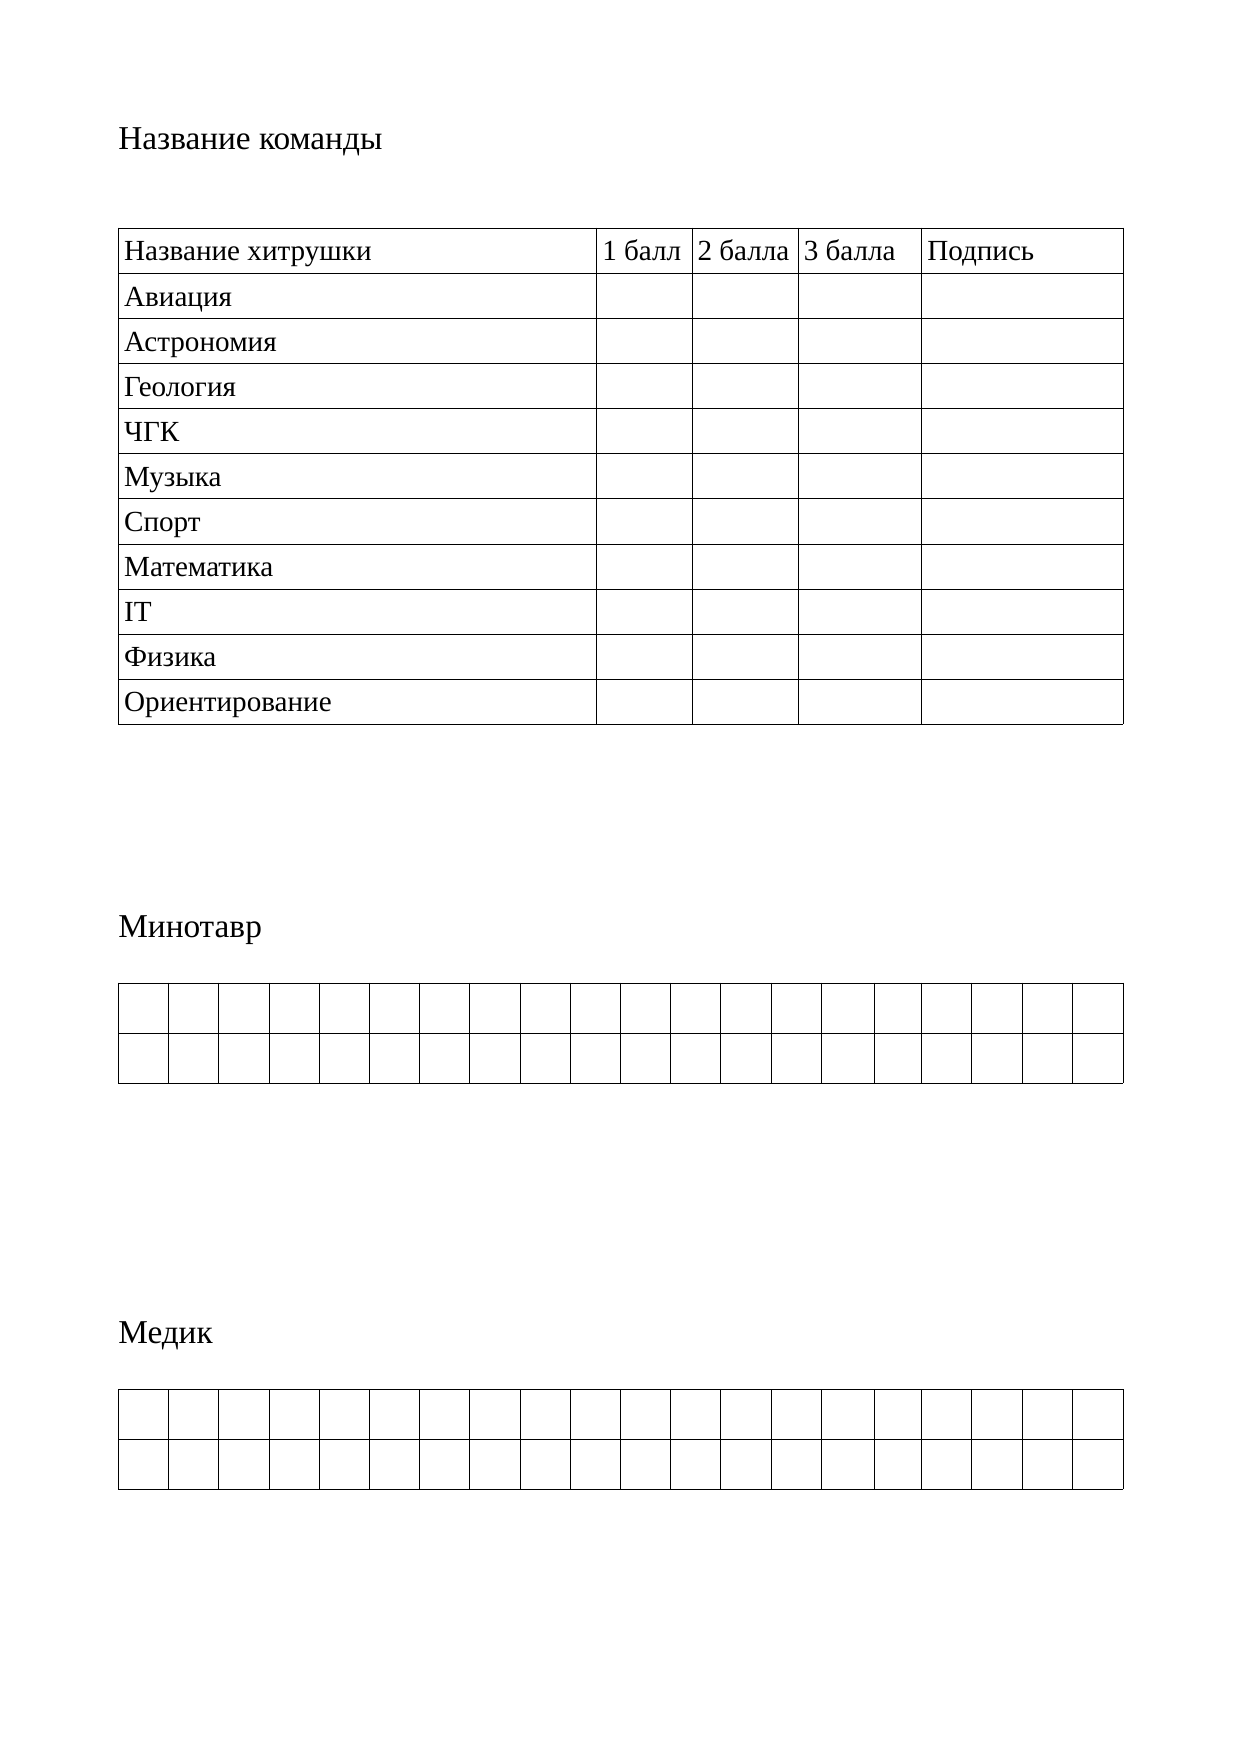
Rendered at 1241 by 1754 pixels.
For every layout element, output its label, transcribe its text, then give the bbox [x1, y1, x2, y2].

table_header [875, 984, 921, 1033]
table_cell [922, 499, 1123, 543]
table_cell [219, 1034, 269, 1082]
table_cell [922, 364, 1123, 408]
table_header 2 балла [693, 229, 798, 273]
table_cell [470, 1440, 520, 1489]
table_cell [693, 274, 798, 318]
table_cell Астрономия [119, 319, 596, 363]
table_header [621, 1390, 670, 1439]
table_cell [1023, 1034, 1072, 1082]
table_cell [799, 364, 921, 408]
table_cell [521, 1034, 570, 1082]
table_cell [693, 635, 798, 679]
table_cell Математика [119, 545, 596, 588]
table_cell ЧГК [119, 409, 596, 453]
table_cell [693, 590, 798, 634]
table_cell [169, 1440, 218, 1489]
table_header [822, 984, 874, 1033]
table_header [219, 1390, 269, 1439]
table_cell [875, 1440, 921, 1489]
table_cell [320, 1440, 369, 1489]
table_header [521, 984, 570, 1033]
table_header [721, 1390, 771, 1439]
table_cell [772, 1440, 821, 1489]
table_header [772, 984, 821, 1033]
table_cell [693, 499, 798, 543]
table_cell [772, 1034, 821, 1082]
table_cell [1073, 1034, 1123, 1082]
table_cell [922, 635, 1123, 679]
table_header [420, 1390, 469, 1439]
table_cell [922, 545, 1123, 588]
table_cell [621, 1034, 670, 1082]
table_cell [1023, 1440, 1072, 1489]
table_cell [799, 635, 921, 679]
table_cell [721, 1440, 771, 1489]
table_header [571, 1390, 620, 1439]
table_cell [693, 319, 798, 363]
table_cell [799, 590, 921, 634]
table_cell [270, 1440, 319, 1489]
table_header [370, 984, 419, 1033]
table_header 1 балл [597, 229, 692, 273]
table_cell [822, 1034, 874, 1082]
table_cell [693, 364, 798, 408]
table_cell [597, 274, 692, 318]
table_cell [799, 319, 921, 363]
table_header 3 балла [799, 229, 921, 273]
table_cell [671, 1034, 720, 1082]
table_cell [597, 454, 692, 498]
table_cell [597, 499, 692, 543]
table_cell [597, 319, 692, 363]
table_header [1073, 984, 1123, 1033]
table_cell [219, 1440, 269, 1489]
table_header [1023, 1390, 1072, 1439]
table_cell [693, 454, 798, 498]
table_cell [922, 1034, 971, 1082]
table_cell [1073, 1440, 1123, 1489]
table_cell [922, 274, 1123, 318]
table_cell [420, 1034, 469, 1082]
table_cell [597, 635, 692, 679]
table_header [721, 984, 771, 1033]
table_header [169, 1390, 218, 1439]
table_header [320, 984, 369, 1033]
table_cell [521, 1440, 570, 1489]
table_cell Ориентирование [119, 680, 596, 724]
table_header [972, 1390, 1022, 1439]
table_header [571, 984, 620, 1033]
table_cell [799, 454, 921, 498]
table_cell [922, 1440, 971, 1489]
table_cell [119, 1440, 168, 1489]
table_cell [119, 1034, 168, 1082]
table_cell [972, 1440, 1022, 1489]
table_cell [693, 680, 798, 724]
table_cell [799, 409, 921, 453]
table_cell [972, 1034, 1022, 1082]
table_cell [597, 409, 692, 453]
table_cell [370, 1034, 419, 1082]
table_cell [799, 274, 921, 318]
table_header [521, 1390, 570, 1439]
table_cell [799, 680, 921, 724]
table_cell [922, 590, 1123, 634]
table_header [922, 1390, 971, 1439]
table_header [772, 1390, 821, 1439]
table_header [1073, 1390, 1123, 1439]
table_header [370, 1390, 419, 1439]
text Название команды [118, 118, 1122, 156]
table_cell [470, 1034, 520, 1082]
table_header [922, 984, 971, 1033]
table_cell [922, 319, 1123, 363]
table_cell [922, 409, 1123, 453]
table_header Подпись [922, 229, 1123, 273]
table_cell [597, 545, 692, 588]
table_cell [799, 499, 921, 543]
table_cell [169, 1034, 218, 1082]
text Минотавр [118, 906, 1122, 944]
table_header [972, 984, 1022, 1033]
table_cell [420, 1440, 469, 1489]
table_header Название хитрушки [119, 229, 596, 273]
table_header [671, 1390, 720, 1439]
table_cell Авиация [119, 274, 596, 318]
table_header [875, 1390, 921, 1439]
table_header [320, 1390, 369, 1439]
table_header [671, 984, 720, 1033]
table_cell [822, 1440, 874, 1489]
table_header [822, 1390, 874, 1439]
table_header [420, 984, 469, 1033]
table_header [169, 984, 218, 1033]
table_header [119, 1390, 168, 1439]
table_cell IT [119, 590, 596, 634]
table_cell [922, 454, 1123, 498]
table_cell [693, 545, 798, 588]
table_header [1023, 984, 1072, 1033]
table_cell [671, 1440, 720, 1489]
table_cell Физика [119, 635, 596, 679]
table_cell Музыка [119, 454, 596, 498]
table_header [270, 1390, 319, 1439]
table_cell [875, 1034, 921, 1082]
table_cell [571, 1440, 620, 1489]
text Медик [118, 1313, 1122, 1351]
table_cell [693, 409, 798, 453]
table_header [119, 984, 168, 1033]
table_header [470, 984, 520, 1033]
table_cell [922, 680, 1123, 724]
table_header [219, 984, 269, 1033]
table_header [470, 1390, 520, 1439]
table_cell [597, 590, 692, 634]
table_cell Геология [119, 364, 596, 408]
table_header [621, 984, 670, 1033]
table_cell [621, 1440, 670, 1489]
table_cell [799, 545, 921, 588]
table_cell [270, 1034, 319, 1082]
table_cell [597, 680, 692, 724]
table_cell [597, 364, 692, 408]
table_cell [721, 1034, 771, 1082]
table_cell [320, 1034, 369, 1082]
table_cell [370, 1440, 419, 1489]
table_header [270, 984, 319, 1033]
table_cell [571, 1034, 620, 1082]
table_cell Спорт [119, 499, 596, 543]
